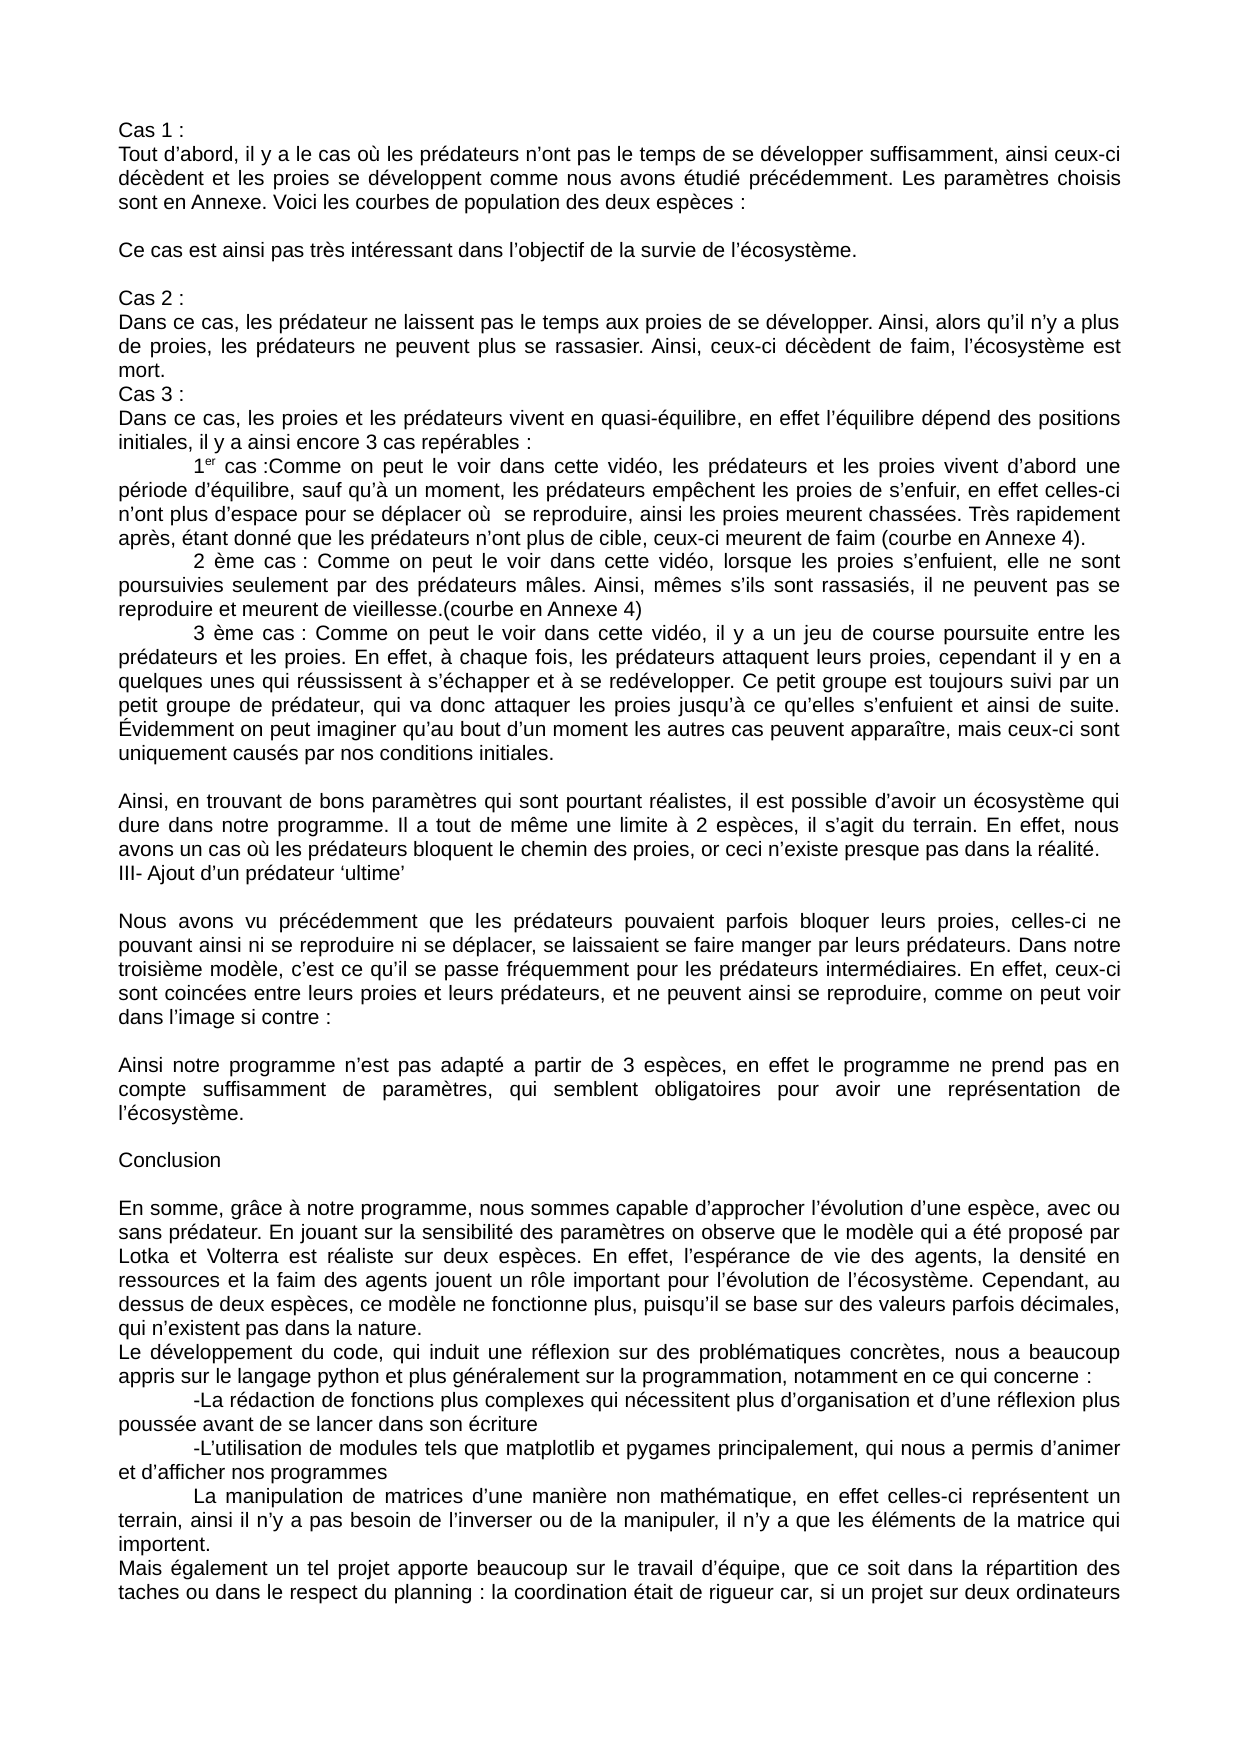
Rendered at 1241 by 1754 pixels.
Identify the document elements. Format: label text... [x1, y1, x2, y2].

text 3 ème cas : Comme on peut le voir dans cette vidéo, il y a un jeu de course poursuite entre les prédateurs et les proies. En effet, à chaque fois, les prédateurs attaquent leurs proies, cependant il y en a quelques unes qui réussissent à s’échapper et à se redévelopper. Ce petit groupe est toujours suivi par un petit groupe de prédateur, qui va donc attaquer les proies jusqu’à ce qu’elles s’enfuient et ainsi de suite. Évidemment on peut imaginer qu’au bout d’un moment les autres cas peuvent apparaître, mais ceux-ci sont uniquement causés par nos conditions initiales. [118, 621, 1122, 765]
text Ce cas est ainsi pas très intéressant dans l’objectif de la survie de l’écosystème. [118, 238, 1122, 262]
text En somme, grâce à notre programme, nous sommes capable d’approcher l’évolution d’une espèce, avec ou sans prédateur. En jouant sur la sensibilité des paramètres on observe que le modèle qui a été proposé par Lotka et Volterra est réaliste sur deux espèces. En effet, l’espérance de vie des agents, la densité en ressources et la faim des agents jouent un rôle important pour l’évolution de l’écosystème. Cependant, au dessus de deux espèces, ce modèle ne fonctionne plus, puisqu’il se base sur des valeurs parfois décimales, qui n’existent pas dans la nature. [118, 1196, 1122, 1340]
text -La rédaction de fonctions plus complexes qui nécessitent plus d’organisation et d’une réflexion plus poussée avant de se lancer dans son écriture [118, 1388, 1122, 1436]
text 2 ème cas : Comme on peut le voir dans cette vidéo, lorsque les proies s’enfuient, elle ne sont poursuivies seulement par des prédateurs mâles. Ainsi, mêmes s’ils sont rassasiés, il ne peuvent pas se reproduire et meurent de vieillesse.(courbe en Annexe 4) [118, 549, 1122, 621]
text -L’utilisation de modules tels que matplotlib et pygames principalement, qui nous a permis d’animer et d’afficher nos programmes [118, 1436, 1122, 1484]
text III- Ajout d’un prédateur ‘ultime’ [118, 861, 1122, 885]
text Le développement du code, qui induit une réflexion sur des problématiques concrètes, nous a beaucoup appris sur le langage python et plus généralement sur la programmation, notamment en ce qui concerne : [118, 1340, 1122, 1388]
text Cas 1 : [118, 118, 1122, 142]
text Dans ce cas, les prédateur ne laissent pas le temps aux proies de se développer. Ainsi, alors qu’il n’y a plus de proies, les prédateurs ne peuvent plus se rassasier. Ainsi, ceux-ci décèdent de faim, l’écosystème est mort. [118, 310, 1122, 382]
text 1er cas :Comme on peut le voir dans cette vidéo, les prédateurs et les proies vivent d’abord une période d’équilibre, sauf qu’à un moment, les prédateurs empêchent les proies de s’enfuir, en effet celles-ci n’ont plus d’espace pour se déplacer où se reproduire, ainsi les proies meurent chassées. Très rapidement après, étant donné que les prédateurs n’ont plus de cible, ceux-ci meurent de faim (courbe en Annexe 4). [118, 453, 1122, 549]
text Mais également un tel projet apporte beaucoup sur le travail d’équipe, que ce soit dans la répartition des taches ou dans le respect du planning : la coordination était de rigueur car, si un projet sur deux ordinateurs [118, 1556, 1122, 1603]
text La manipulation de matrices d’une manière non mathématique, en effet celles-ci représentent un terrain, ainsi il n’y a pas besoin de l’inverser ou de la manipuler, il n’y a que les éléments de la matrice qui importent. [118, 1484, 1122, 1556]
text Ainsi notre programme n’est pas adapté a partir de 3 espèces, en effet le programme ne prend pas en compte suffisamment de paramètres, qui semblent obligatoires pour avoir une représentation de l’écosystème. [118, 1052, 1122, 1124]
text Ainsi, en trouvant de bons paramètres qui sont pourtant réalistes, il est possible d’avoir un écosystème qui dure dans notre programme. Il a tout de même une limite à 2 espèces, il s’agit du terrain. En effet, nous avons un cas où les prédateurs bloquent le chemin des proies, or ceci n’existe presque pas dans la réalité. [118, 789, 1122, 861]
text Cas 3 : [118, 382, 1122, 406]
text Dans ce cas, les proies et les prédateurs vivent en quasi-équilibre, en effet l’équilibre dépend des positions initiales, il y a ainsi encore 3 cas repérables : [118, 406, 1122, 453]
text Nous avons vu précédemment que les prédateurs pouvaient parfois bloquer leurs proies, celles-ci ne pouvant ainsi ni se reproduire ni se déplacer, se laissaient se faire manger par leurs prédateurs. Dans notre troisième modèle, c’est ce qu’il se passe fréquemment pour les prédateurs intermédiaires. En effet, ceux-ci sont coincées entre leurs proies et leurs prédateurs, et ne peuvent ainsi se reproduire, comme on peut voir dans l’image si contre : [118, 909, 1122, 1028]
text Tout d’abord, il y a le cas où les prédateurs n’ont pas le temps de se développer suffisamment, ainsi ceux-ci décèdent et les proies se développent comme nous avons étudié précédemment. Les paramètres choisis sont en Annexe. Voici les courbes de population des deux espèces : [118, 142, 1122, 214]
text Cas 2 : [118, 286, 1122, 310]
text Conclusion [118, 1148, 1122, 1172]
